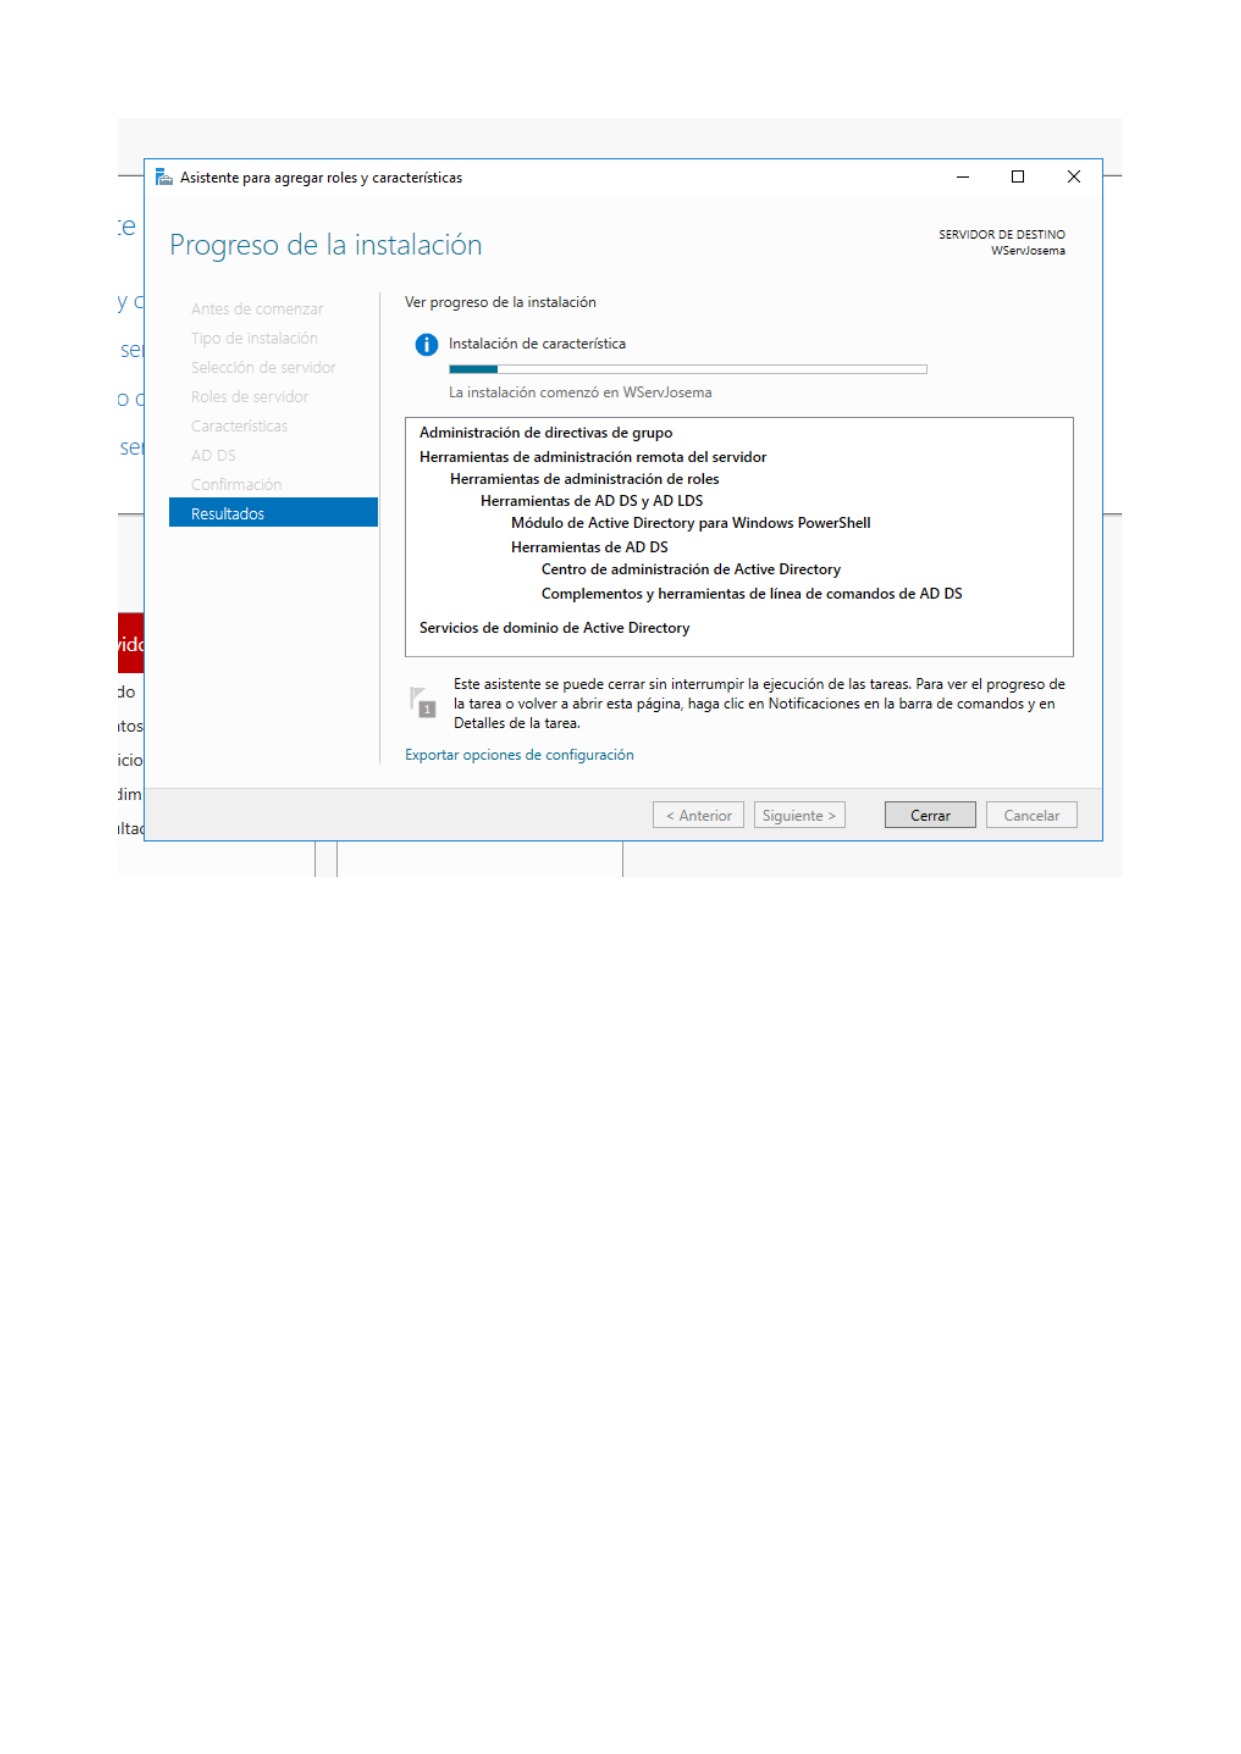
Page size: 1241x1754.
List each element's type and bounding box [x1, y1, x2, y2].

picture [118, 118, 1123, 877]
